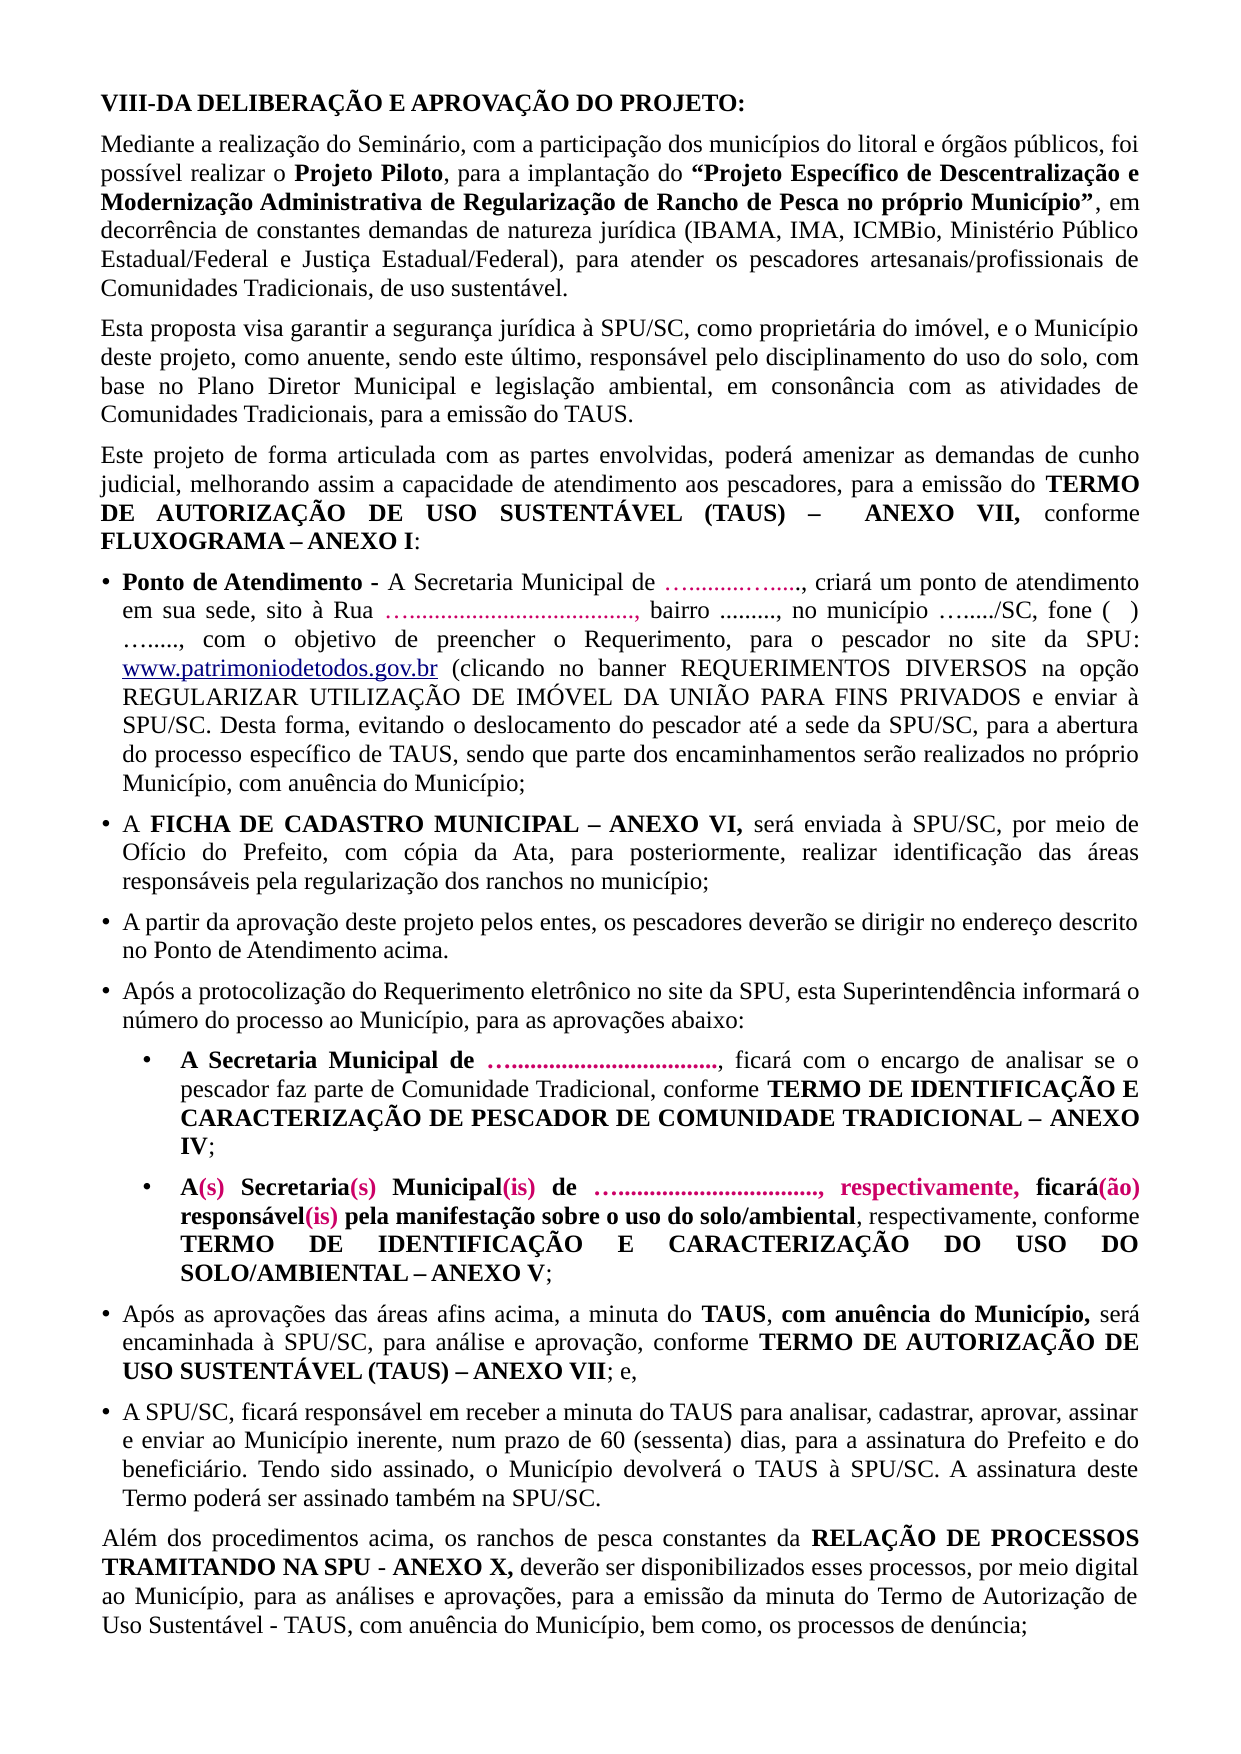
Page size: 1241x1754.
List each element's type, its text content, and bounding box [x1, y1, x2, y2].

list Ponto de Atendimento - A Secretaria Municipal de ….........…....., criará um ponto de atendimento em sua sede, sito à Rua …...................................., bairro ........., no município …...../SC, fone ( ) …....., com o objetivo de preencher o Requerimento, para o pescador no site da SPU: www.patrimoniodetodos.gov.br (clicando no banner REQUERIMENTOS DIVERSOS na opção REGULARIZAR UTILIZAÇÃO DE IMÓVEL DA UNIÃO PARA FINS PRIVADOS e enviar à SPU/SC. Desta forma, evitando o deslocamento do pescador até a sede da SPU/SC, para a abertura do processo específico de TAUS, sendo que parte dos encaminhamentos serão realizados no próprio Município, com anuência do Município; [102, 567, 1140, 797]
list A SPU/SC, ficará responsável em receber a minuta do TAUS para analisar, cadastrar, aprovar, assinar e enviar ao Município inerente, num prazo de 60 (sessenta) dias, para a assinatura do Prefeito e do beneficiário. Tendo sido assinado, o Município devolverá o TAUS à SPU/SC. A assinatura deste Termo poderá ser assinado também na SPU/SC. [102, 1397, 1140, 1512]
list Além dos procedimentos acima, os ranchos de pesca constantes da RELAÇÃO DE PROCESSOS TRAMITANDO NA SPU - ANEXO X, deverão ser disponibilizados esses processos, por meio digital ao Município, para as análises e aprovações, para a emissão da minuta do Termo de Autorização de Uso Sustentável - TAUS, com anuência do Município, bem como, os processos de denúncia; [102, 1523, 1140, 1638]
text VIII-DA DELIBERAÇÃO E APROVAÇÃO DO PROJETO: [100, 88, 1140, 117]
list A partir da aprovação deste projeto pelos entes, os pescadores deverão se dirigir no endereço descrito no Ponto de Atendimento acima. [102, 907, 1140, 964]
list A(s) Secretaria(s) Municipal(is) de …................................, respectivamente, ficará(ão) responsável(is) pela manifestação sobre o uso do solo/ambiental, respectivamente, conforme TERMO DE IDENTIFICAÇÃO E CARACTERIZAÇÃO DO USO DO SOLO/AMBIENTAL – ANEXO V; [143, 1172, 1140, 1287]
list A Secretaria Municipal de …................................., ficará com o encargo de analisar se o pescador faz parte de Comunidade Tradicional, conforme TERMO DE IDENTIFICAÇÃO E CARACTERIZAÇÃO DE PESCADOR DE COMUNIDADE TRADICIONAL – ANEXO IV; [143, 1045, 1140, 1160]
text Mediante a realização do Seminário, com a participação dos municípios do litoral e órgãos públicos, foi possível realizar o Projeto Piloto, para a implantação do “Projeto Específico de Descentralização e Modernização Administrativa de Regularização de Rancho de Pesca no próprio Município”, em decorrência de constantes demandas de natureza jurídica (IBAMA, IMA, ICMBio, Ministério Público Estadual/Federal e Justiça Estadual/Federal), para atender os pescadores artesanais/profissionais de Comunidades Tradicionais, de uso sustentável. [100, 129, 1140, 302]
text Esta proposta visa garantir a segurança jurídica à SPU/SC, como proprietária do imóvel, e o Município deste projeto, como anuente, sendo este último, responsável pelo disciplinamento do uso do solo, com base no Plano Diretor Municipal e legislação ambiental, em consonância com as atividades de Comunidades Tradicionais, para a emissão do TAUS. [100, 313, 1140, 428]
list Após as aprovações das áreas afins acima, a minuta do TAUS, com anuência do Município, será encaminhada à SPU/SC, para análise e aprovação, conforme TERMO DE AUTORIZAÇÃO DE USO SUSTENTÁVEL (TAUS) – ANEXO VII; e, [102, 1299, 1140, 1385]
list A FICHA DE CADASTRO MUNICIPAL – ANEXO VI, será enviada à SPU/SC, por meio de Ofício do Prefeito, com cópia da Ata, para posteriormente, realizar identificação das áreas responsáveis pela regularização dos ranchos no município; [102, 809, 1140, 895]
list Após a protocolização do Requerimento eletrônico no site da SPU, esta Superintendência informará o número do processo ao Município, para as aprovações abaixo: [102, 976, 1140, 1033]
text Este projeto de forma articulada com as partes envolvidas, poderá amenizar as demandas de cunho judicial, melhorando assim a capacidade de atendimento aos pescadores, para a emissão do TERMO DE AUTORIZAÇÃO DE USO SUSTENTÁVEL (TAUS) – ANEXO VII, conforme FLUXOGRAMA – ANEXO I: [100, 440, 1140, 555]
